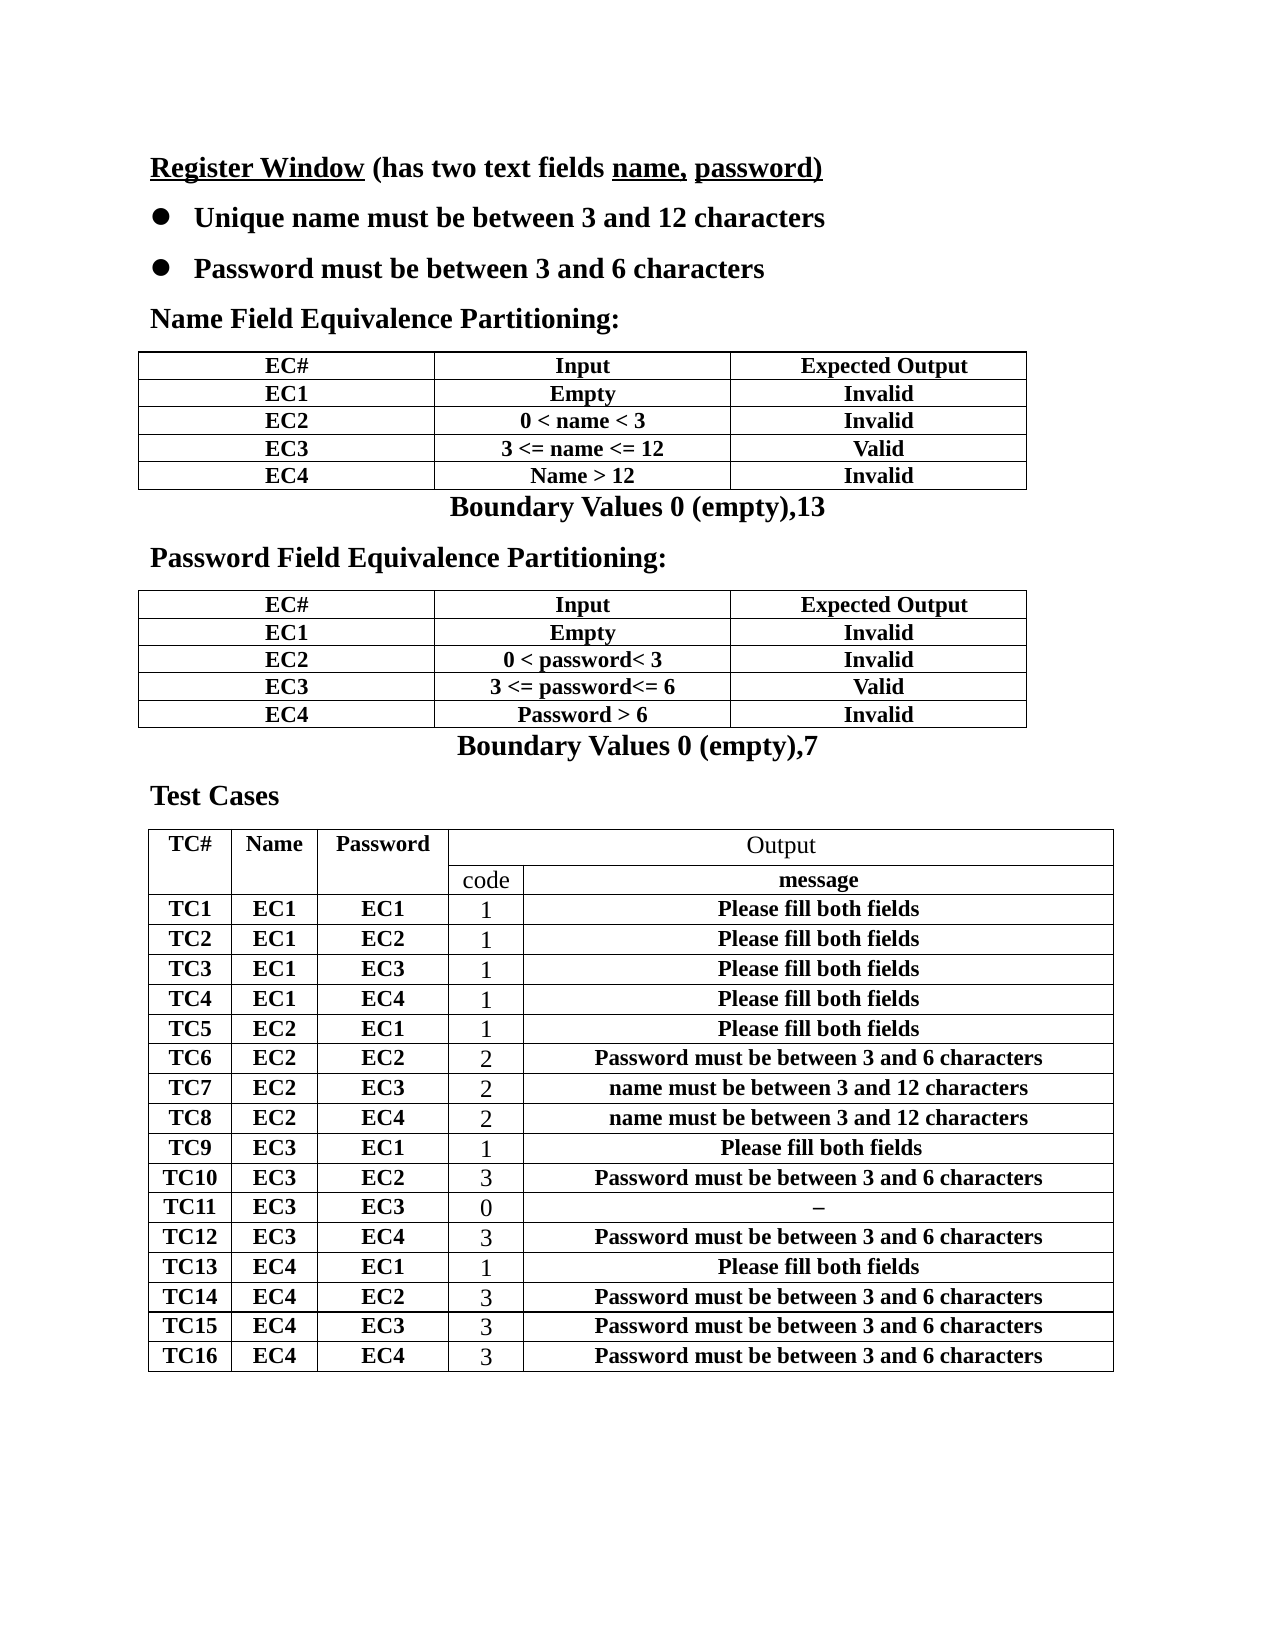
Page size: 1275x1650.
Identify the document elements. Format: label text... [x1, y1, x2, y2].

table_cell EC4 [232, 1313, 317, 1341]
table_cell EC2 [232, 1074, 317, 1103]
table_cell Invalid [731, 462, 1026, 488]
table_cell code [449, 866, 523, 894]
table_cell 0 [449, 1193, 523, 1222]
table_cell EC2 [232, 1104, 317, 1133]
table_header Output [449, 830, 1113, 864]
table_cell EC4 [318, 985, 448, 1013]
text Boundary Values 0 (empty),13 [150, 489, 1125, 523]
table_cell TC9 [149, 1134, 231, 1162]
table_cell EC3 [232, 1164, 317, 1192]
table_cell EC1 [232, 985, 317, 1013]
table_cell EC1 [318, 1015, 448, 1043]
table_cell EC2 [139, 646, 434, 672]
text Password Field Equivalence Partitioning: [150, 540, 1125, 573]
table_cell EC4 [318, 1104, 448, 1133]
table_cell name must be between 3 and 12 characters [524, 1074, 1113, 1103]
table_header Input [435, 591, 730, 617]
table_cell TC4 [149, 985, 231, 1013]
table_cell EC4 [139, 462, 434, 488]
table_cell EC2 [232, 1044, 317, 1073]
table_cell 1 [449, 925, 523, 954]
table_cell TC6 [149, 1044, 231, 1073]
table_cell 3 [449, 1164, 523, 1192]
table_header EC# [139, 591, 434, 617]
table_cell Password must be between 3 and 6 characters [524, 1223, 1113, 1252]
table_cell 1 [449, 1134, 523, 1162]
table_cell EC3 [232, 1193, 317, 1222]
table_header TC# [149, 830, 231, 894]
table_cell Invalid [731, 701, 1026, 727]
table_cell EC4 [318, 1342, 448, 1371]
table_cell 1 [449, 985, 523, 1013]
table_cell name must be between 3 and 12 characters [524, 1104, 1113, 1133]
table_cell EC2 [139, 407, 434, 434]
table_cell 0 < password< 3 [435, 646, 730, 672]
table_cell TC11 [149, 1193, 231, 1222]
table_cell EC1 [318, 1134, 448, 1162]
table_cell 0 < name < 3 [435, 407, 730, 434]
table_cell EC1 [232, 925, 317, 954]
table_cell TC2 [149, 925, 231, 954]
table_cell Empty [435, 380, 730, 406]
table_cell message [524, 866, 1113, 894]
table_cell Invalid [731, 380, 1026, 406]
table_cell 3 [449, 1283, 523, 1311]
table_cell Password must be between 3 and 6 characters [524, 1044, 1113, 1073]
table_cell 1 [449, 1015, 523, 1043]
table_cell EC2 [318, 1283, 448, 1311]
table_cell 3 <= password<= 6 [435, 673, 730, 700]
table_cell 2 [449, 1074, 523, 1103]
text Test Cases [150, 778, 1125, 812]
table_cell TC10 [149, 1164, 231, 1192]
table_cell Please fill both fields [524, 1134, 1113, 1162]
table_cell EC1 [232, 895, 317, 924]
table_cell Name > 12 [435, 462, 730, 488]
table_cell 3 <= name <= 12 [435, 435, 730, 461]
table_cell – [524, 1193, 1113, 1222]
table_cell TC12 [149, 1223, 231, 1252]
table_cell EC3 [318, 1313, 448, 1341]
table_cell EC4 [139, 701, 434, 727]
table_cell EC1 [318, 1253, 448, 1282]
table_cell Please fill both fields [524, 985, 1113, 1013]
table_cell 3 [449, 1342, 523, 1371]
table_cell EC3 [139, 673, 434, 700]
table_cell 1 [449, 1253, 523, 1282]
table_header EC# [139, 353, 434, 379]
table_cell EC2 [318, 925, 448, 954]
table_cell TC3 [149, 955, 231, 984]
table_cell Valid [731, 673, 1026, 700]
table_cell EC2 [232, 1015, 317, 1043]
text Boundary Values 0 (empty),7 [150, 728, 1125, 762]
table_cell Please fill both fields [524, 1015, 1113, 1043]
table_cell Password must be between 3 and 6 characters [524, 1313, 1113, 1341]
table_cell TC5 [149, 1015, 231, 1043]
table_cell Password must be between 3 and 6 characters [524, 1164, 1113, 1192]
table_cell EC3 [318, 955, 448, 984]
table_cell EC1 [139, 619, 434, 645]
table_cell 2 [449, 1044, 523, 1073]
table_cell Please fill both fields [524, 925, 1113, 954]
table_cell EC4 [232, 1342, 317, 1371]
text Name Field Equivalence Partitioning: [150, 301, 1125, 335]
table_header Expected Output [731, 591, 1026, 617]
table_cell Valid [731, 435, 1026, 461]
table_cell Empty [435, 619, 730, 645]
table_cell EC2 [318, 1044, 448, 1073]
table_cell EC3 [318, 1074, 448, 1103]
table_cell EC1 [318, 895, 448, 924]
table_cell Please fill both fields [524, 895, 1113, 924]
table_cell Invalid [731, 646, 1026, 672]
table_cell TC14 [149, 1283, 231, 1311]
table_cell 1 [449, 955, 523, 984]
table_cell TC1 [149, 895, 231, 924]
table_cell Please fill both fields [524, 955, 1113, 984]
table_cell EC3 [318, 1193, 448, 1222]
table_cell Invalid [731, 407, 1026, 434]
table_cell EC4 [318, 1223, 448, 1252]
table_cell TC15 [149, 1313, 231, 1341]
table_cell Please fill both fields [524, 1253, 1113, 1282]
table_cell EC1 [139, 380, 434, 406]
table_cell Password must be between 3 and 6 characters [524, 1283, 1113, 1311]
table_cell EC2 [318, 1164, 448, 1192]
table_header Name [232, 830, 317, 894]
table_cell TC13 [149, 1253, 231, 1282]
table_cell Invalid [731, 619, 1026, 645]
text Register Window (has two text fields name, password) [150, 150, 1125, 183]
table_cell TC7 [149, 1074, 231, 1103]
table_cell EC3 [232, 1223, 317, 1252]
table_cell EC3 [139, 435, 434, 461]
table_header Expected Output [731, 353, 1026, 379]
table_header Input [435, 353, 730, 379]
table_cell 1 [449, 895, 523, 924]
table_cell 3 [449, 1223, 523, 1252]
table_cell Password > 6 [435, 701, 730, 727]
table_cell TC8 [149, 1104, 231, 1133]
table_cell EC4 [232, 1253, 317, 1282]
table_cell Password must be between 3 and 6 characters [524, 1342, 1113, 1371]
table_cell 2 [449, 1104, 523, 1133]
table_cell EC4 [232, 1283, 317, 1311]
table_header Password [318, 830, 448, 894]
table_cell TC16 [149, 1342, 231, 1371]
table_cell EC3 [232, 1134, 317, 1162]
table_cell 3 [449, 1313, 523, 1341]
list Password must be between 3 and 6 characters [150, 251, 1125, 284]
list Unique name must be between 3 and 12 characters [150, 200, 1125, 234]
table_cell EC1 [232, 955, 317, 984]
